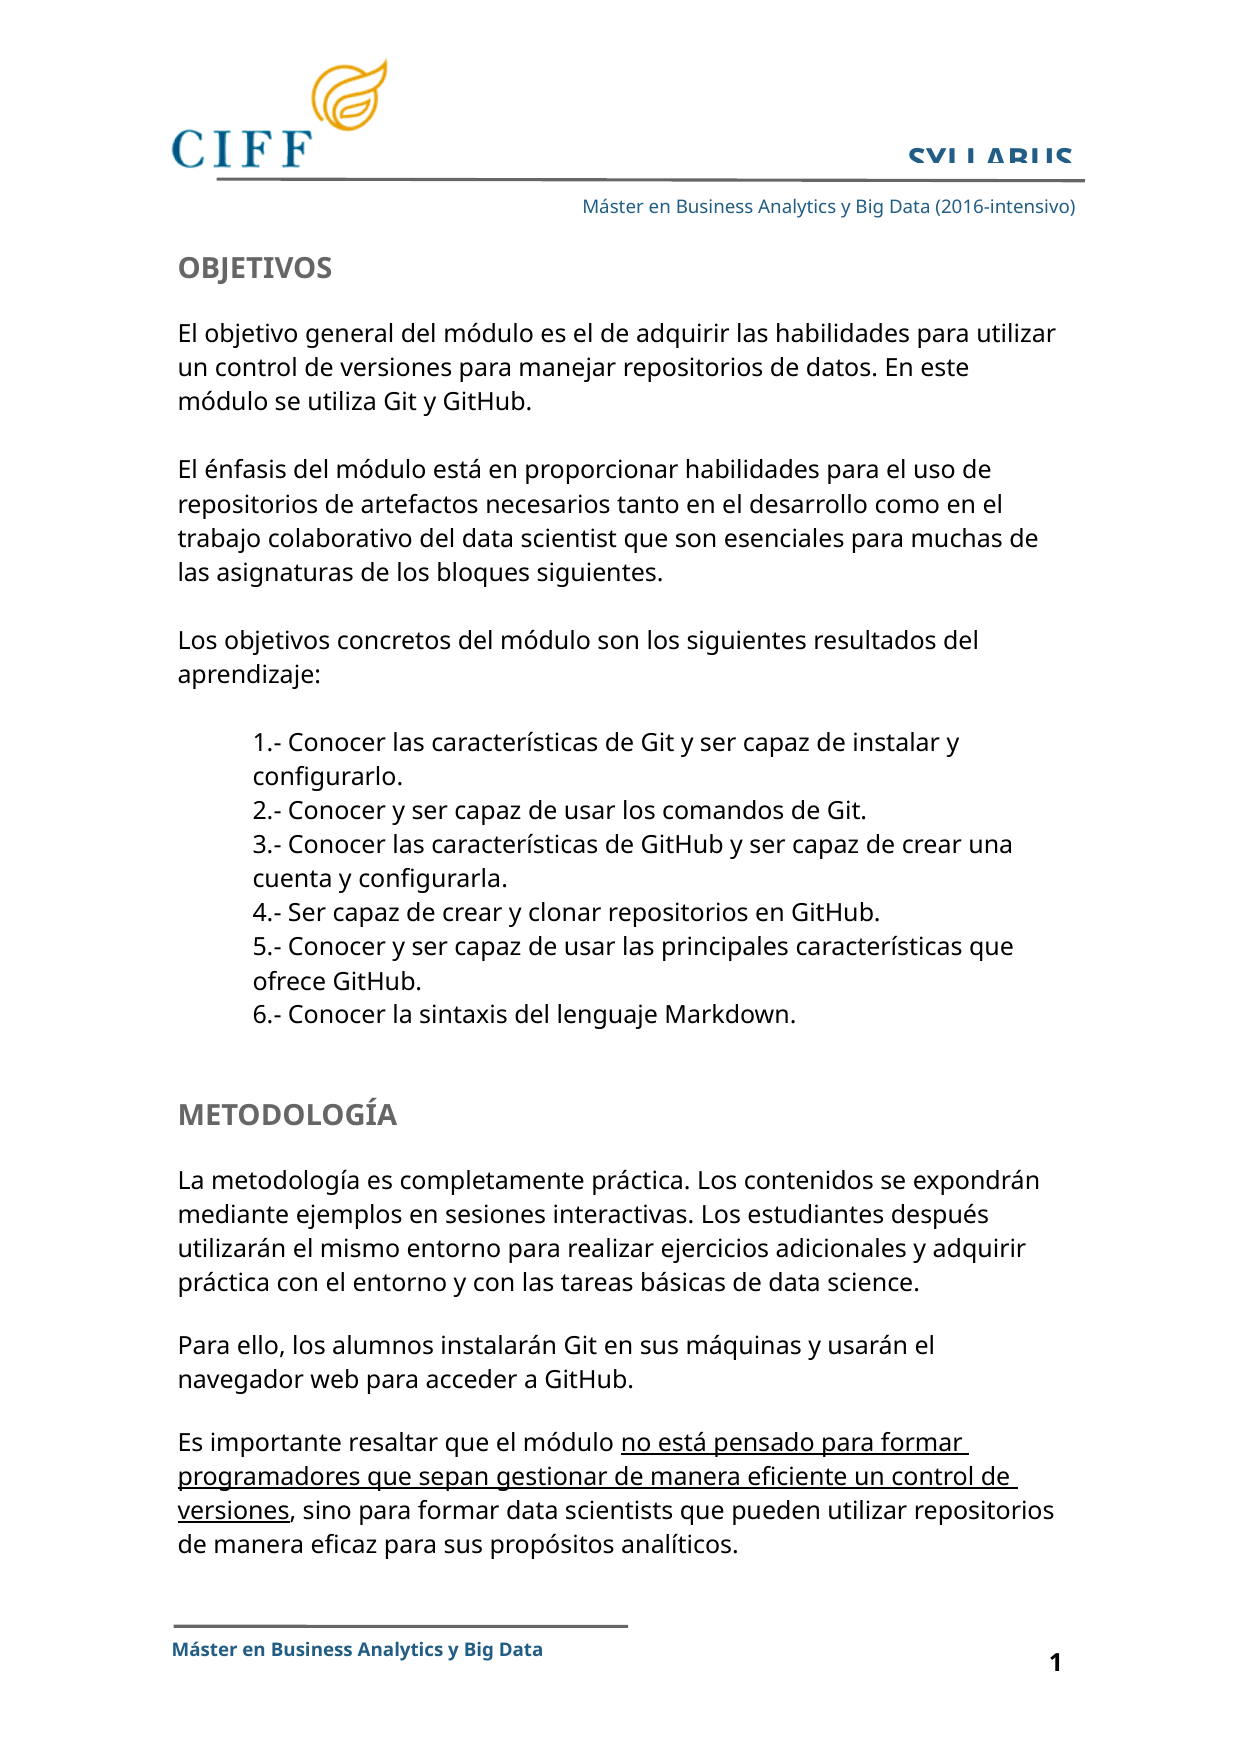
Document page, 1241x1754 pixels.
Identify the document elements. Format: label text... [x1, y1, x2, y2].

text Para ello, los alumnos instalarán Git en sus máquinas y usarán el navegador web para acceder a GitHub. [177, 1327, 1063, 1396]
text 5.- Conocer y ser capaz de usar las principales características que ofrece GitHub. [252, 929, 1063, 997]
text La metodología es completamente práctica. Los contenidos se expondrán mediante ejemplos en sesiones interactivas. Los estudiantes después utilizarán el mismo entorno para realizar ejercicios adicionales y adquirir práctica con el entorno y con las tareas básicas de data science. [177, 1162, 1063, 1299]
picture [164, 52, 402, 192]
text 2.- Conocer y ser capaz de usar los comandos de Git. [252, 793, 1063, 827]
text El objetivo general del módulo es el de adquirir las habilidades para utilizar un control de versiones para manejar repositorios de datos. En este módulo se utiliza Git y GitHub. [177, 316, 1063, 418]
text Los objetivos concretos del módulo son los siguientes resultados del aprendizaje: [177, 622, 1063, 691]
text 3.- Conocer las características de GitHub y ser capaz de crear una cuenta y configurarla. [252, 827, 1063, 895]
subtitle METODOLOGÍA [177, 1094, 1063, 1134]
text 6.- Conocer la sintaxis del lenguaje Markdown. [252, 997, 1063, 1031]
subtitle OBJETIVOS [177, 247, 1008, 287]
text El énfasis del módulo está en proporcionar habilidades para el uso de repositorios de artefactos necesarios tanto en el desarrollo como en el trabajo colaborativo del data scientist que son esenciales para muchas de las asignaturas de los bloques siguientes. [177, 452, 1063, 588]
text 1.- Conocer las características de Git y ser capaz de instalar y configurarlo. [252, 725, 1063, 793]
text Es importante resaltar que el módulo no está pensado para formar programadores que sepan gestionar de manera eficiente un control de versiones, sino para formar data scientists que pueden utilizar repositorios de manera eficaz para sus propósitos analíticos. [177, 1424, 1063, 1561]
text 4.- Ser capaz de crear y clonar repositorios en GitHub. [252, 895, 1063, 929]
